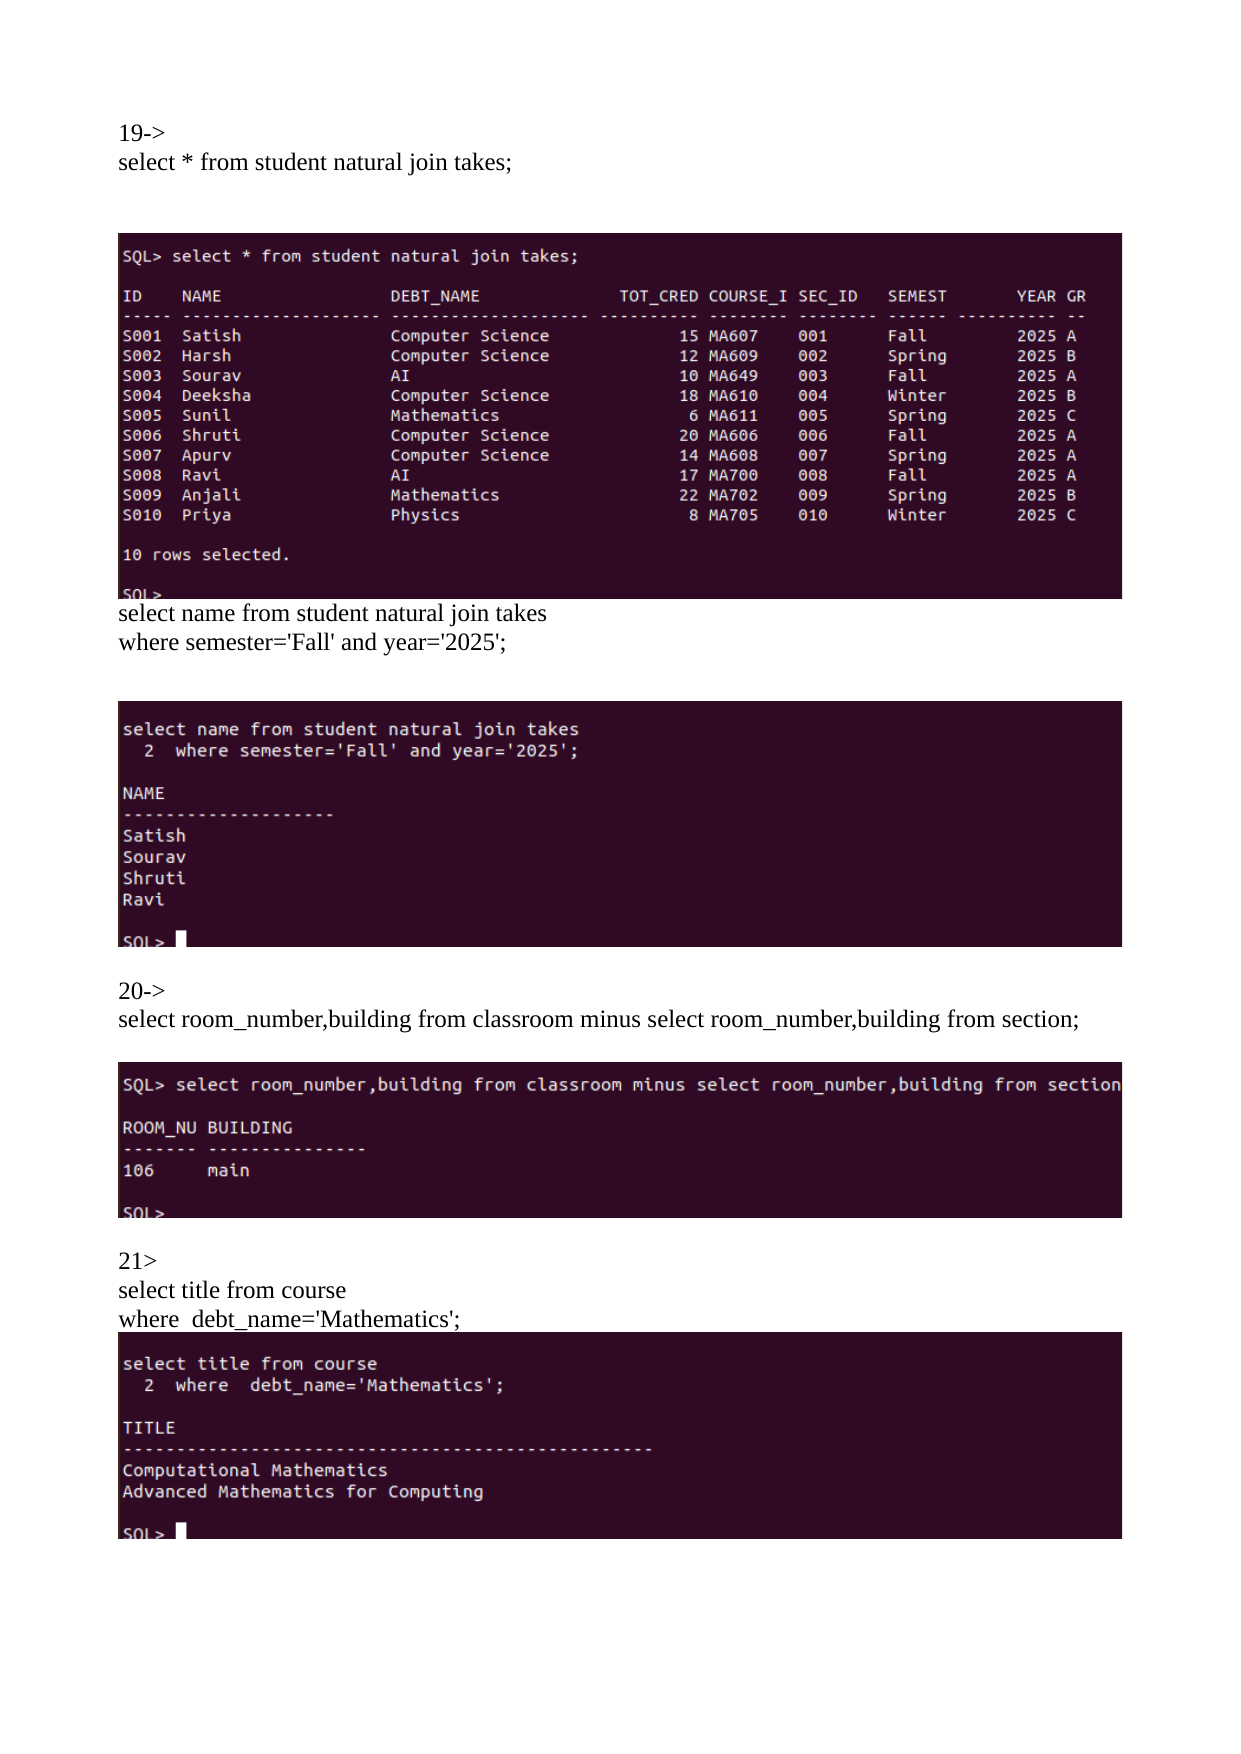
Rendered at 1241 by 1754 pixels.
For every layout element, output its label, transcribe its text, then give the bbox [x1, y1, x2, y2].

text select title from course [118, 1275, 1122, 1304]
text select room_number,building from classroom minus select room_number,building from section; [118, 1004, 1122, 1033]
text where debt_name='Mathematics'; [118, 1304, 1122, 1332]
text 19-> [118, 118, 1122, 147]
picture [118, 1062, 1123, 1218]
text where semester='Fall' and year='2025'; [118, 627, 1122, 656]
picture [118, 233, 1123, 599]
picture [118, 701, 1123, 947]
text 21> [118, 1246, 1122, 1275]
text 20-> [118, 976, 1122, 1004]
text select name from student natural join takes [118, 599, 1122, 627]
picture [118, 1332, 1123, 1539]
text select * from student natural join takes; [118, 147, 1122, 176]
